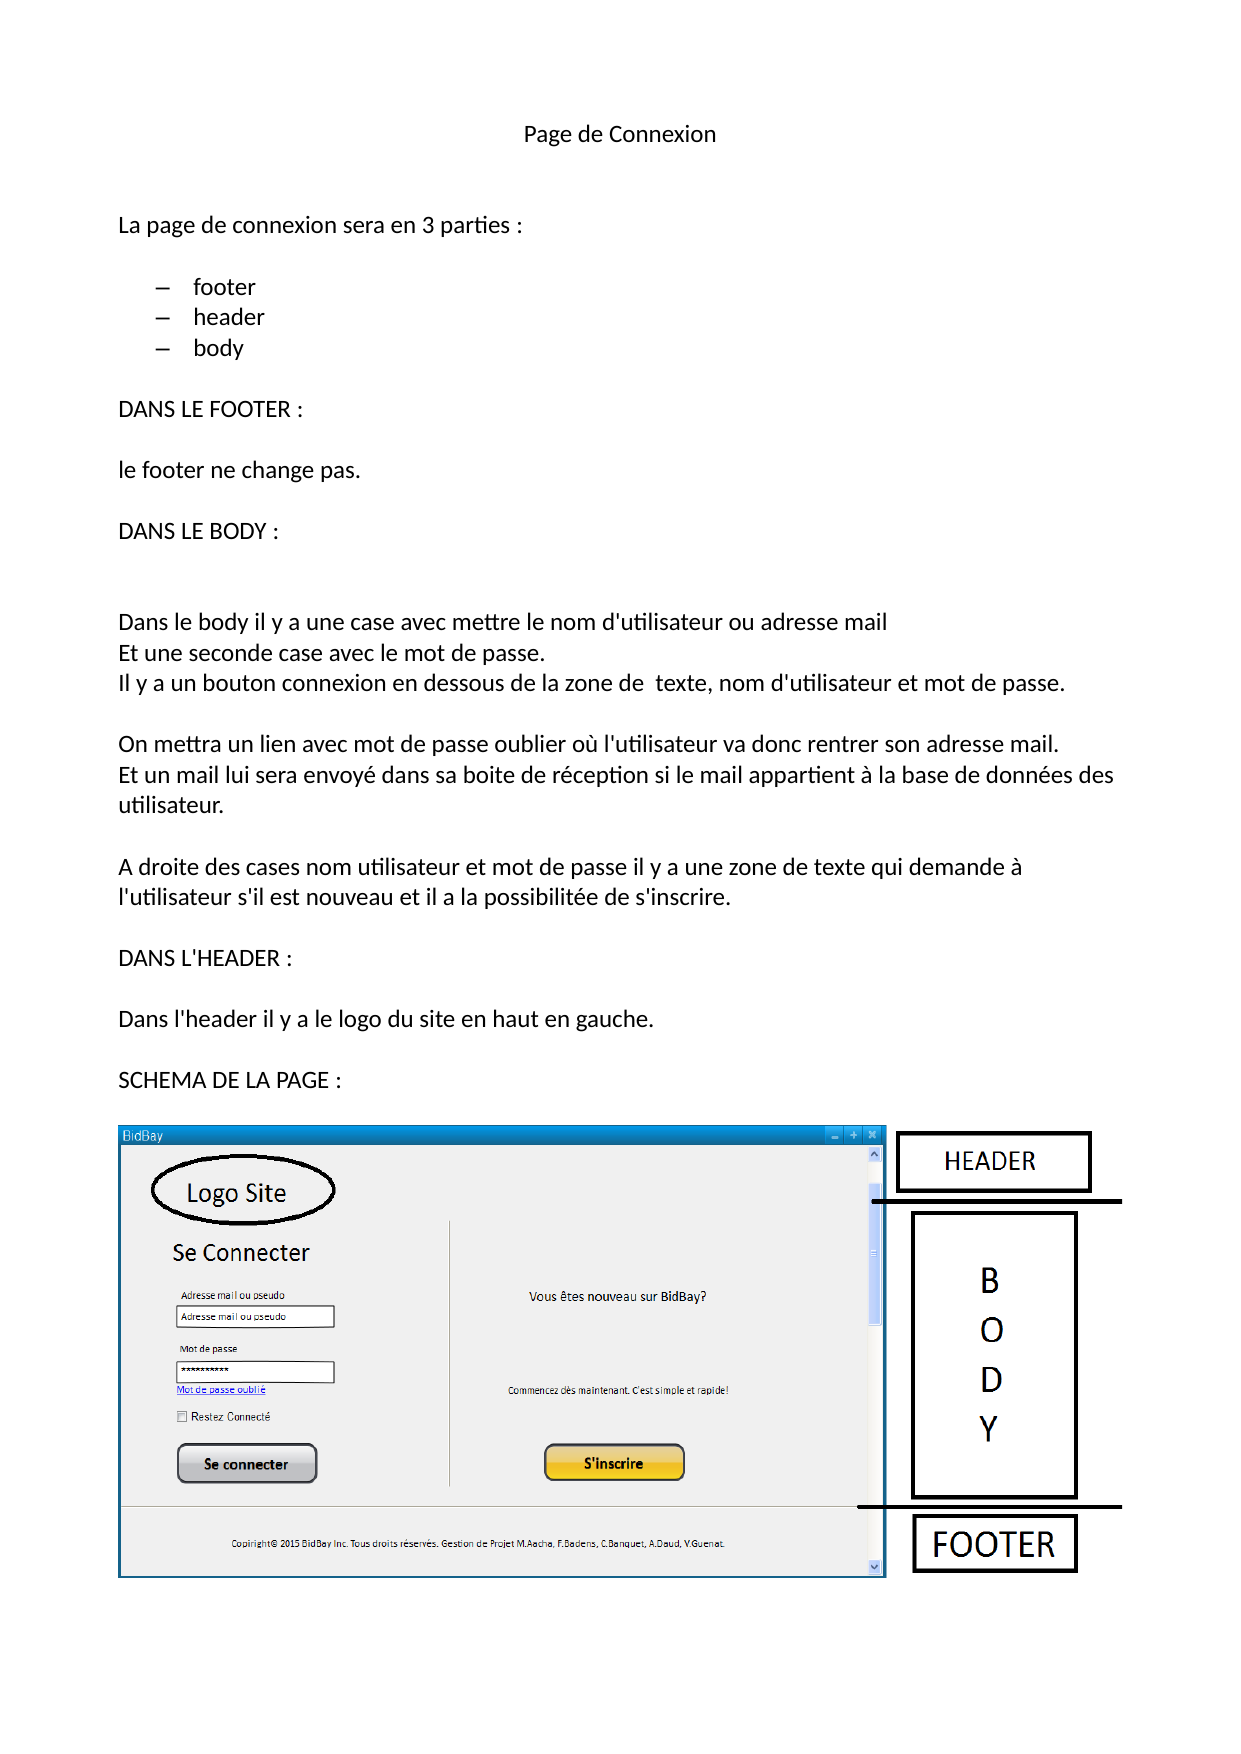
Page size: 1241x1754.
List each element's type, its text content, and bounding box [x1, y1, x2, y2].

text Dans l'header il y a le logo du site en haut en gauche. [118, 1003, 1122, 1034]
text DANS LE BODY : [118, 515, 1122, 545]
text On mettra un lien avec mot de passe oublier où l'utilisateur va donc rentrer son adresse mail. [118, 728, 1122, 759]
text La page de connexion sera en 3 parties : [118, 210, 1122, 240]
text Et un mail lui sera envoyé dans sa boite de réception si le mail appartient à la base de données des utilisateur. [118, 759, 1122, 820]
text SCHEMA DE LA PAGE : [118, 1064, 1122, 1095]
text A droite des cases nom utilisateur et mot de passe il y a une zone de texte qui demande à l'utilisateur s'il est nouveau et il a la possibilitée de s'inscrire. [118, 851, 1122, 912]
text Dans le body il y a une case avec mettre le nom d'utilisateur ou adresse mail [118, 606, 1122, 637]
list header [156, 301, 1122, 332]
list footer [156, 271, 1122, 301]
text Il y a un bouton connexion en dessous de la zone de texte, nom d'utilisateur et mot de passe. [118, 667, 1122, 698]
text le footer ne change pas. [118, 454, 1122, 484]
text DANS LE FOOTER : [118, 393, 1122, 423]
text Page de Connexion [118, 118, 1122, 149]
text DANS L'HEADER : [118, 942, 1122, 973]
list body [156, 332, 1122, 362]
text Et une seconde case avec le mot de passe. [118, 637, 1122, 667]
